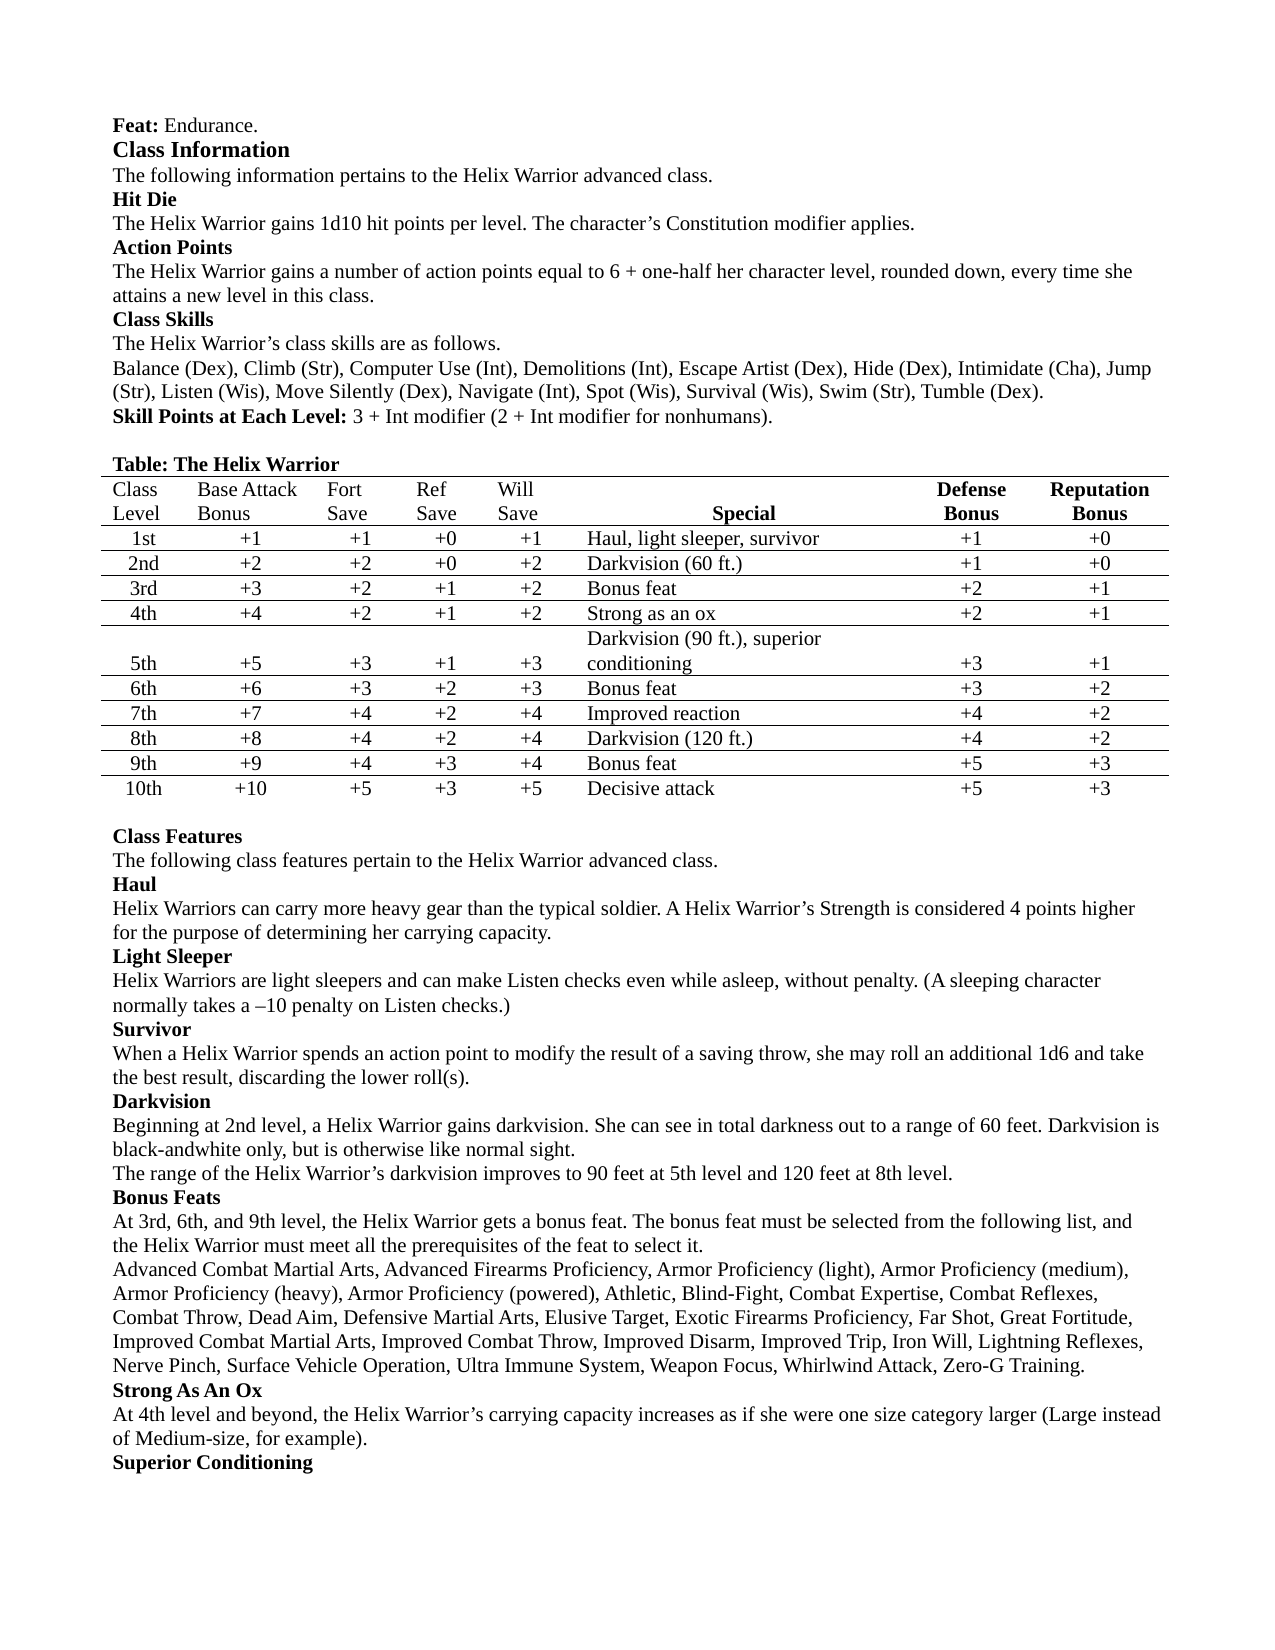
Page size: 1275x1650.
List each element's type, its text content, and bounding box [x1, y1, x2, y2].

table_cell +2 [486, 551, 576, 575]
table_cell 5th [101, 626, 186, 674]
table_cell +9 [186, 751, 316, 775]
text Helix Warriors are light sleepers and can make Listen checks even while asleep, without penalty. (A sleeping character normally takes a –10 penalty on Listen checks.) [112, 968, 1162, 1017]
table_cell 1st [101, 526, 186, 550]
table_cell 9th [101, 751, 186, 775]
table_cell Decisive attack [576, 776, 912, 800]
table_cell 8th [101, 726, 186, 750]
table_cell +2 [405, 676, 486, 699]
text Helix Warriors can carry more heavy gear than the typical soldier. A Helix Warrior’s Strength is considered 4 points higher for the purpose of determining her carrying capacity. [112, 896, 1162, 944]
table_cell +4 [486, 701, 576, 725]
text The following class features pertain to the Helix Warrior advanced class. [112, 848, 1162, 872]
table_cell +4 [316, 701, 405, 725]
table_cell +3 [912, 626, 1031, 674]
table_cell +3 [486, 626, 576, 674]
table_cell 7th [101, 701, 186, 725]
table_cell +2 [405, 701, 486, 725]
table_cell +6 [186, 676, 316, 699]
table_cell +2 [486, 601, 576, 625]
text Feat: Endurance. [112, 112, 1162, 137]
table_cell Fort Save [316, 477, 405, 525]
table_cell +1 [1031, 576, 1169, 600]
table_cell Defense Bonus [912, 477, 1031, 525]
table_cell +0 [1031, 526, 1169, 550]
text Superior Conditioning [112, 1450, 1162, 1474]
table_cell +3 [405, 776, 486, 800]
table_cell +7 [186, 701, 316, 725]
subtitle Class Information [112, 137, 1162, 163]
text When a Helix Warrior spends an action point to modify the result of a saving throw, she may roll an additional 1d6 and take the best result, discarding the lower roll(s). [112, 1041, 1162, 1089]
table_cell +1 [1031, 626, 1169, 674]
text Action Points [112, 235, 1162, 259]
table_cell +4 [186, 601, 316, 625]
text The range of the Helix Warrior’s darkvision improves to 90 feet at 5th level and 120 feet at 8th level. [112, 1161, 1162, 1185]
table_cell 6th [101, 676, 186, 699]
table_cell Base Attack Bonus [186, 477, 316, 525]
table_cell +4 [486, 751, 576, 775]
table_cell +1 [405, 626, 486, 674]
table_cell +5 [316, 776, 405, 800]
text The Helix Warrior’s class skills are as follows. [112, 331, 1162, 355]
text Balance (Dex), Climb (Str), Computer Use (Int), Demolitions (Int), Escape Artist (Dex), Hide (Dex), Intimidate (Cha), Jump (Str), Listen (Wis), Move Silently (Dex), Navigate (Int), Spot (Wis), Survival (Wis), Swim (Str), Tumble (Dex). [112, 355, 1162, 403]
table_cell +3 [1031, 776, 1169, 800]
text At 3rd, 6th, and 9th level, the Helix Warrior gets a bonus feat. The bonus feat must be selected from the following list, and the Helix Warrior must meet all the prerequisites of the feat to select it. [112, 1209, 1162, 1257]
text Hit Die [112, 187, 1162, 211]
table_cell Class Level [101, 477, 186, 525]
table_cell +1 [316, 526, 405, 550]
text Bonus Feats [112, 1185, 1162, 1209]
table_header Table: The Helix Warrior [101, 452, 1169, 476]
table_cell +2 [316, 601, 405, 625]
table_cell +3 [316, 676, 405, 699]
table_cell +2 [316, 576, 405, 600]
table_cell Ref Save [405, 477, 486, 525]
table_cell +3 [1031, 751, 1169, 775]
text The Helix Warrior gains a number of action points equal to 6 + one-half her character level, rounded down, every time she attains a new level in this class. [112, 259, 1162, 307]
table_cell +2 [186, 551, 316, 575]
table_cell Bonus feat [576, 676, 912, 699]
table_cell +1 [912, 551, 1031, 575]
text Darkvision [112, 1089, 1162, 1113]
table_cell +2 [1031, 726, 1169, 750]
table_cell +3 [316, 626, 405, 674]
table_cell +1 [912, 526, 1031, 550]
table_cell +0 [1031, 551, 1169, 575]
table_cell +3 [186, 576, 316, 600]
table_cell +2 [405, 726, 486, 750]
table_cell 10th [101, 776, 186, 800]
table_cell +3 [486, 676, 576, 699]
text The following information pertains to the Helix Warrior advanced class. [112, 163, 1162, 187]
table_cell Strong as an ox [576, 601, 912, 625]
table_cell 3rd [101, 576, 186, 600]
table_cell +1 [405, 576, 486, 600]
table_cell Darkvision (90 ft.), superior conditioning [576, 626, 912, 674]
table_cell Reputation Bonus [1031, 477, 1169, 525]
table_cell +4 [486, 726, 576, 750]
table_cell Will Save [486, 477, 576, 525]
table_cell 4th [101, 601, 186, 625]
text Class Skills [112, 307, 1162, 331]
text Beginning at 2nd level, a Helix Warrior gains darkvision. She can see in total darkness out to a range of 60 feet. Darkvision is black-andwhite only, but is otherwise like normal sight. [112, 1113, 1162, 1161]
table_cell +2 [316, 551, 405, 575]
table_cell Improved reaction [576, 701, 912, 725]
subtitle Class Features [112, 824, 1162, 848]
table_cell +5 [186, 626, 316, 674]
table_cell +4 [316, 751, 405, 775]
table_cell Darkvision (120 ft.) [576, 726, 912, 750]
table_cell Haul, light sleeper, survivor [576, 526, 912, 550]
table_cell Special [576, 477, 912, 525]
table_cell +1 [405, 601, 486, 625]
table_cell +5 [912, 751, 1031, 775]
table_cell +8 [186, 726, 316, 750]
table_cell +5 [486, 776, 576, 800]
table_cell +2 [912, 601, 1031, 625]
table_cell +3 [405, 751, 486, 775]
table_cell +1 [1031, 601, 1169, 625]
table_cell +0 [405, 526, 486, 550]
table_cell +2 [486, 576, 576, 600]
table_cell +2 [1031, 701, 1169, 725]
table_cell +4 [912, 701, 1031, 725]
table_cell Bonus feat [576, 576, 912, 600]
table_cell Darkvision (60 ft.) [576, 551, 912, 575]
table_cell +10 [186, 776, 316, 800]
table_cell +2 [912, 576, 1031, 600]
table_cell +5 [912, 776, 1031, 800]
table_cell +1 [486, 526, 576, 550]
text Skill Points at Each Level: 3 + Int modifier (2 + Int modifier for nonhumans). [112, 403, 1162, 428]
table_cell 2nd [101, 551, 186, 575]
table_cell +4 [912, 726, 1031, 750]
table_cell +3 [912, 676, 1031, 699]
table_cell Bonus feat [576, 751, 912, 775]
text At 4th level and beyond, the Helix Warrior’s carrying capacity increases as if she were one size category larger (Large instead of Medium-size, for example). [112, 1402, 1162, 1450]
table_cell +2 [1031, 676, 1169, 699]
text Survivor [112, 1017, 1162, 1041]
table_cell +4 [316, 726, 405, 750]
text Advanced Combat Martial Arts, Advanced Firearms Proficiency, Armor Proficiency (light), Armor Proficiency (medium), Armor Proficiency (heavy), Armor Proficiency (powered), Athletic, Blind-Fight, Combat Expertise, Combat Reflexes, Combat Throw, Dead Aim, Defensive Martial Arts, Elusive Target, Exotic Firearms Proficiency, Far Shot, Great Fortitude, Improved Combat Martial Arts, Improved Combat Throw, Improved Disarm, Improved Trip, Iron Will, Lightning Reflexes, Nerve Pinch, Surface Vehicle Operation, Ultra Immune System, Weapon Focus, Whirlwind Attack, Zero-G Training. [112, 1257, 1162, 1377]
text Strong As An Ox [112, 1377, 1162, 1402]
table_cell +0 [405, 551, 486, 575]
table_cell +1 [186, 526, 316, 550]
text Light Sleeper [112, 944, 1162, 968]
text The Helix Warrior gains 1d10 hit points per level. The character’s Constitution modifier applies. [112, 211, 1162, 235]
text Haul [112, 872, 1162, 896]
